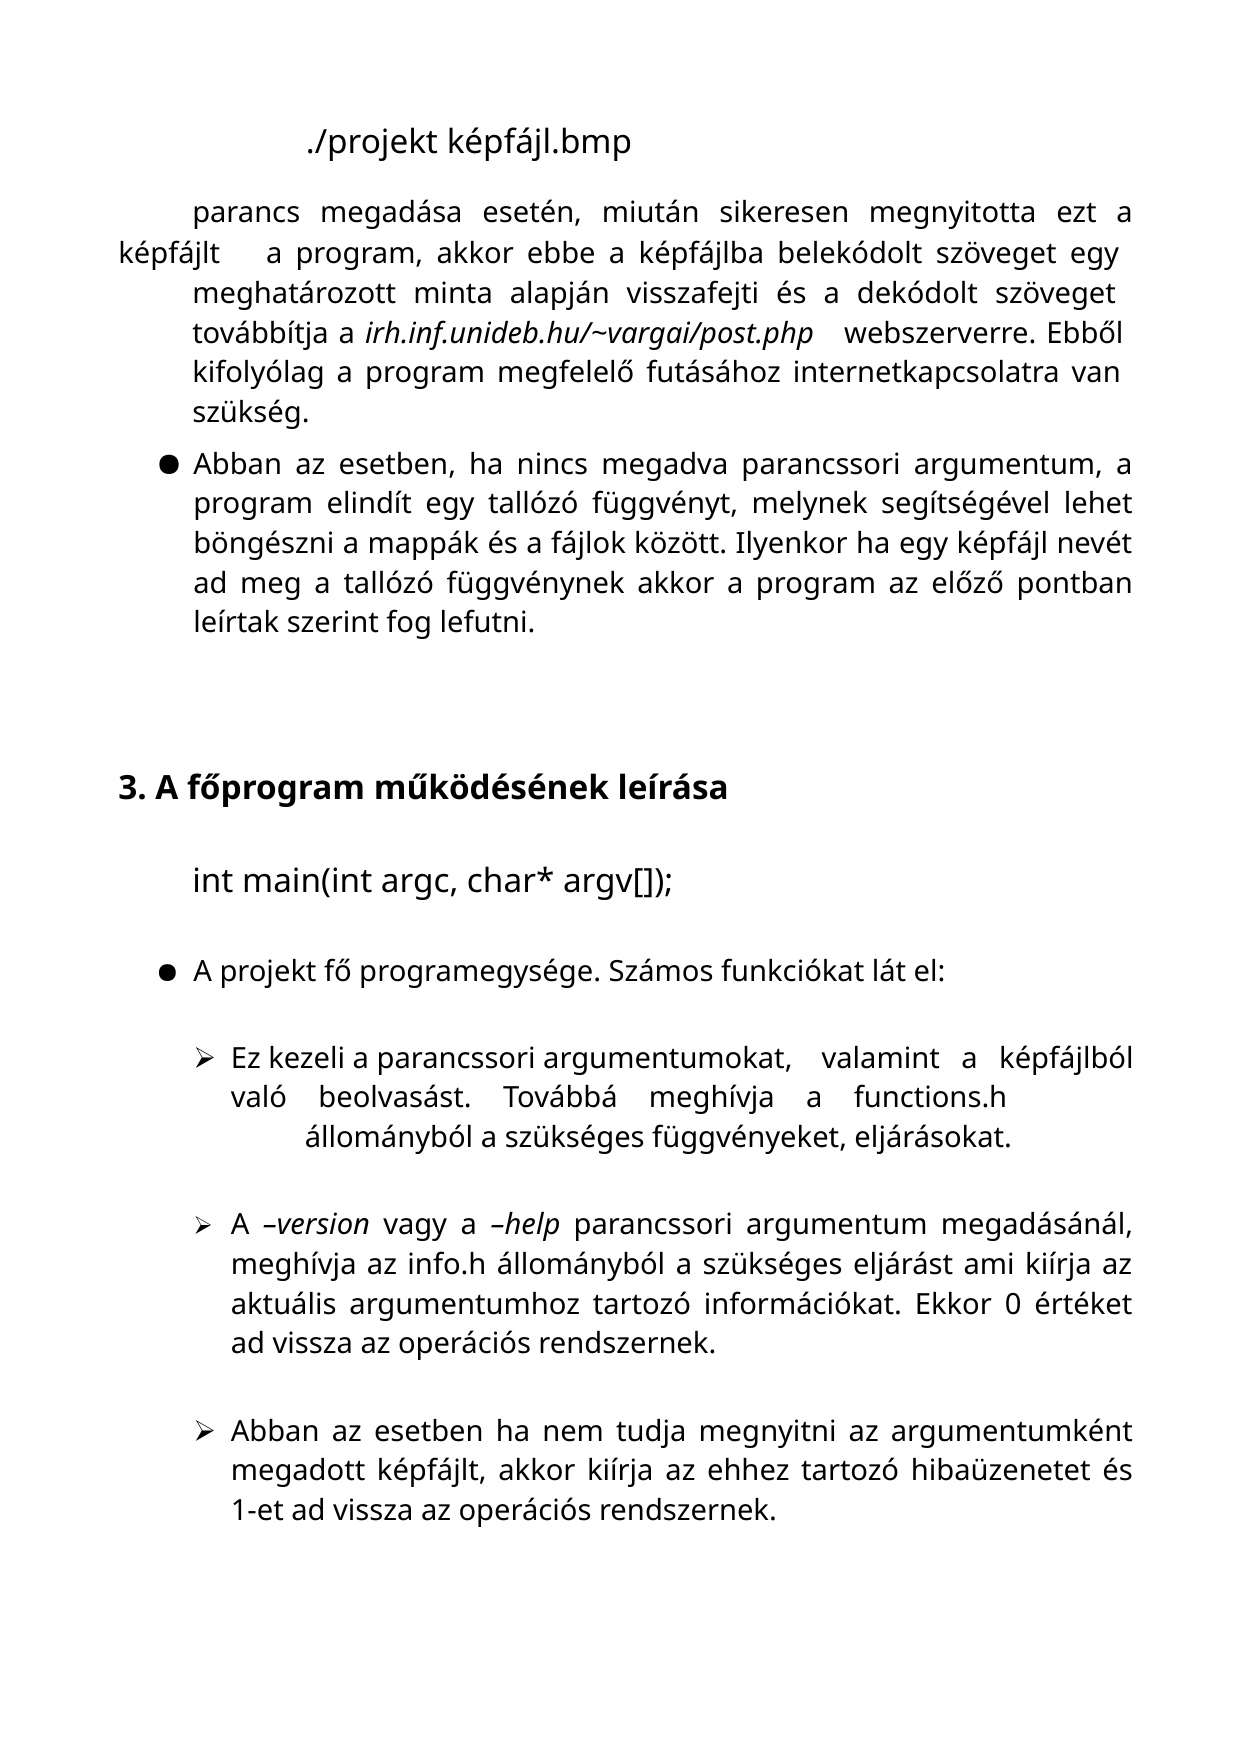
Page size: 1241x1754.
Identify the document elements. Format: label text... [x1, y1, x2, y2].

list Abban az esetben, ha nincs megadva parancssori argumentum, a program elindít egy tallózó függvényt, melynek segítségével lehet böngészni a mappák és a fájlok között. Ilyenkor ha egy képfájl nevét ad meg a tallózó függvénynek akkor a program az előző pontban leírtak szerint fog lefutni. [156, 443, 1134, 641]
text 3. A főprogram működésének leírása [118, 764, 1134, 809]
list Abban az esetben ha nem tudja megnyitni az argumentumként megadott képfájlt, akkor kiírja az ehhez tartozó hibaüzenetet és 1-et ad vissza az operációs rendszernek. [193, 1410, 1134, 1529]
text int main(int argc, char* argv[]); [118, 857, 1134, 902]
list A projekt fő programegysége. Számos funkciókat lát el: [156, 950, 1134, 989]
list ./projekt képfájl.bmp [268, 118, 1134, 163]
list Ez kezeli a parancssori argumentumokat, valamint a képfájlból való beolvasást. Továbbá meghívja a functions.h állományból a szükséges függvényeket, eljárásokat. [193, 1037, 1134, 1156]
list A –version vagy a –help parancssori argumentum megadásánál, meghívja az info.h állományból a szükséges eljárást ami kiírja az aktuális argumentumhoz tartozó információkat. Ekkor 0 értéket ad vissza az operációs rendszernek. [193, 1204, 1134, 1362]
text parancs megadása esetén, miután sikeresen megnyitotta ezt a képfájlt a program, akkor ebbe a képfájlba belekódolt szöveget egy meghatározott minta alapján visszafejti és a dekódolt szöveget továbbítja a irh.inf.unideb.hu/~vargai/post.php webszerverre. Ebből kifolyólag a program megfelelő futásához internetkapcsolatra van szükség. [118, 187, 1134, 431]
